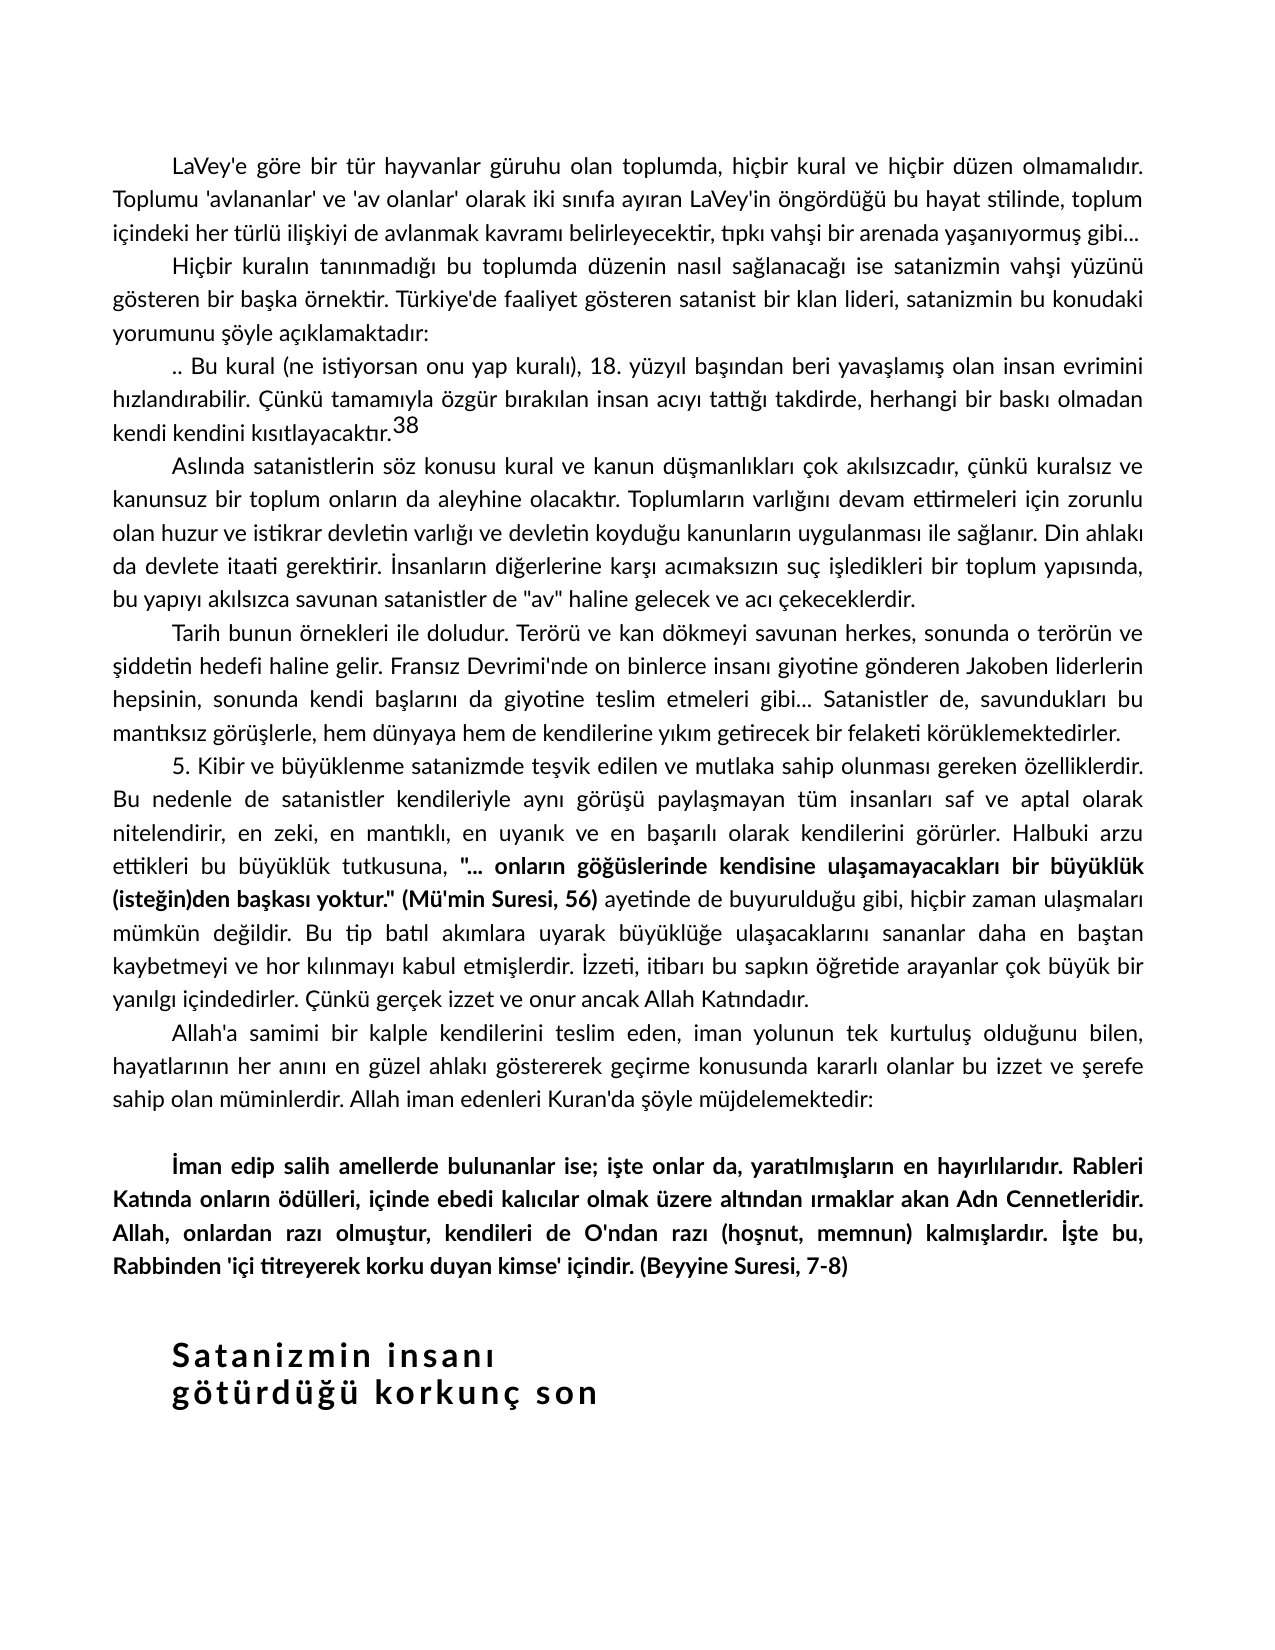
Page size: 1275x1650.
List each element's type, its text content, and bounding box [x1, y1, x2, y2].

text LaVey'e göre bir tür hayvanlar güruhu olan toplumda, hiçbir kural ve hiçbir düzen olmamalıdır. Toplumu 'avlananlar' ve 'av olanlar' olarak iki sınıfa ayıran LaVey'in öngördüğü bu hayat stilinde, toplum içindeki her türlü ilişkiyi de avlanmak kavramı belirleyecektir, tıpkı vahşi bir arenada yaşanıyormuş gibi... [112, 148, 1145, 248]
text İman edip salih amellerde bulunanlar ise; işte onlar da, yaratılmışların en hayırlılarıdır. Rableri Katında onların ödülleri, içinde ebedi kalıcılar olmak üzere altından ırmaklar akan Adn Cennetleridir. Allah, onlardan razı olmuştur, kendileri de O'ndan razı (hoşnut, memnun) kalmışlardır. İşte bu, Rabbinden 'içi titreyerek korku duyan kimse' içindir. (Beyyine Suresi, 7-8) [112, 1148, 1145, 1281]
text .. Bu kural (ne istiyorsan onu yap kuralı), 18. yüzyıl başından beri yavaşlamış olan insan evrimini hızlandırabilir. Çünkü tamamıyla özgür bırakılan insan acıyı tattığı takdirde, herhangi bir baskı olmadan kendi kendini kısıtlayacaktır.38 [112, 348, 1145, 448]
text 5. Kibir ve büyüklenme satanizmde teşvik edilen ve mutlaka sahip olunması gereken özelliklerdir. Bu nedenle de satanistler kendileriyle aynı görüşü paylaşmayan tüm insanları saf ve aptal olarak nitelendirir, en zeki, en mantıklı, en uyanık ve en başarılı olarak kendilerini görürler. Halbuki arzu ettikleri bu büyüklük tutkusuna, "... onların göğüslerinde kendisine ulaşamayacakları bir büyüklük (isteğin)den başkası yoktur." (Mü'min Suresi, 56) ayetinde de buyurulduğu gibi, hiçbir zaman ulaşmaları mümkün değildir. Bu tip batıl akımlara uyarak büyüklüğe ulaşacaklarını sananlar daha en baştan kaybetmeyi ve hor kılınmayı kabul etmişlerdir. İzzeti, itibarı bu sapkın öğretide arayanlar çok büyük bir yanılgı içindedirler. Çünkü gerçek izzet ve onur ancak Allah Katındadır. [112, 748, 1145, 1014]
text Satanizmin insanı [112, 1341, 1145, 1374]
text Tarih bunun örnekleri ile doludur. Terörü ve kan dökmeyi savunan herkes, sonunda o terörün ve şiddetin hedefi haline gelir. Fransız Devrimi'nde on binlerce insanı giyotine gönderen Jakoben liderlerin hepsinin, sonunda kendi başlarını da giyotine teslim etmeleri gibi... Satanistler de, savundukları bu mantıksız görüşlerle, hem dünyaya hem de kendilerine yıkım getirecek bir felaketi körüklemektedirler. [112, 614, 1145, 748]
text götürdüğü korkunç son [112, 1374, 1145, 1412]
text Aslında satanistlerin söz konusu kural ve kanun düşmanlıkları çok akılsızcadır, çünkü kuralsız ve kanunsuz bir toplum onların da aleyhine olacaktır. Toplumların varlığını devam ettirmeleri için zorunlu olan huzur ve istikrar devletin varlığı ve devletin koyduğu kanunların uygulanması ile sağlanır. Din ahlakı da devlete itaati gerektirir. İnsanların diğerlerine karşı acımaksızın suç işledikleri bir toplum yapısında, bu yapıyı akılsızca savunan satanistler de "av" haline gelecek ve acı çekeceklerdir. [112, 448, 1145, 614]
text Hiçbir kuralın tanınmadığı bu toplumda düzenin nasıl sağlanacağı ise satanizmin vahşi yüzünü gösteren bir başka örnektir. Türkiye'de faaliyet gösteren satanist bir klan lideri, satanizmin bu konudaki yorumunu şöyle açıklamaktadır: [112, 248, 1145, 348]
text Allah'a samimi bir kalple kendilerini teslim eden, iman yolunun tek kurtuluş olduğunu bilen, hayatlarının her anını en güzel ahlakı göstererek geçirme konusunda kararlı olanlar bu izzet ve şerefe sahip olan müminlerdir. Allah iman edenleri Kuran'da şöyle müjdelemektedir: [112, 1014, 1145, 1114]
